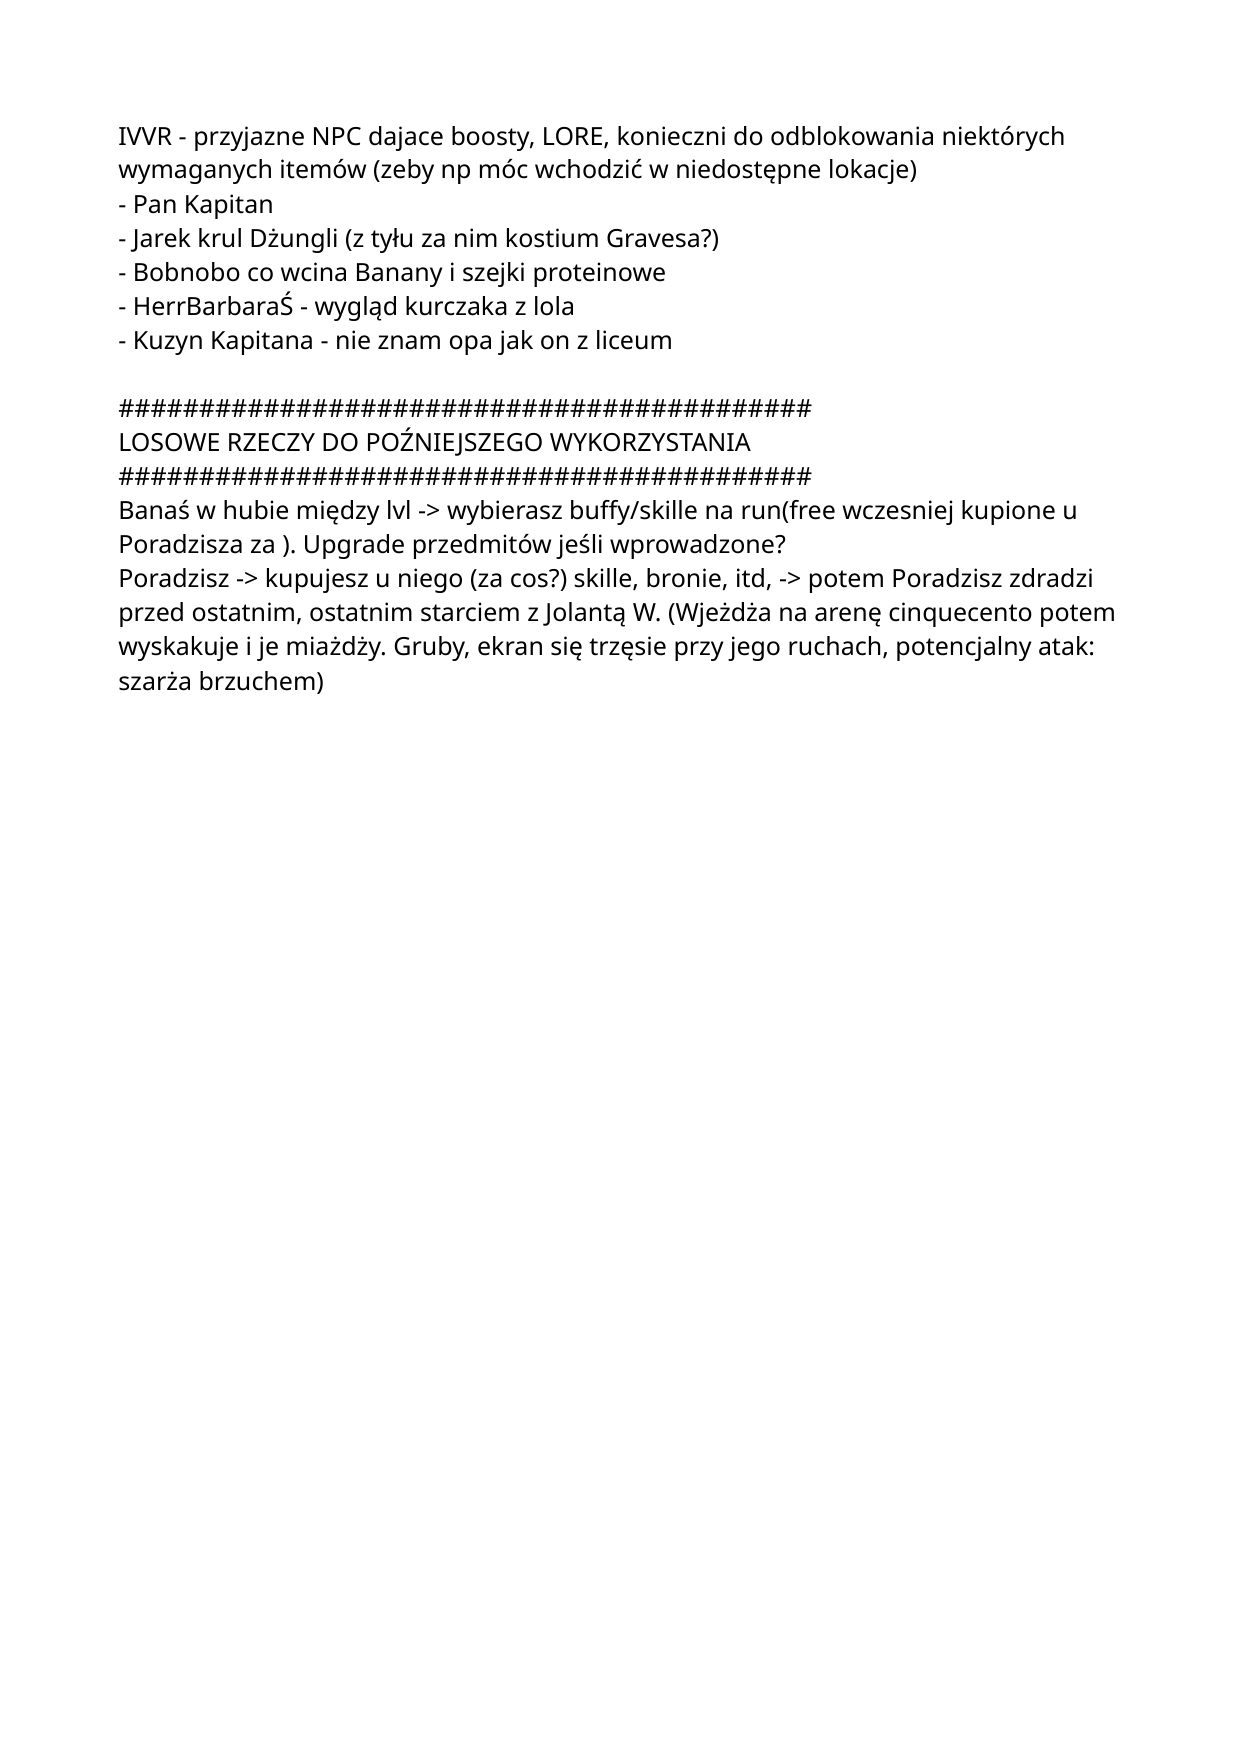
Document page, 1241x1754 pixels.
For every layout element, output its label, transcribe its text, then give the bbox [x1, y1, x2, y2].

text - Bobnobo co wcina Banany i szejki proteinowe [118, 254, 1122, 288]
text IVVR - przyjazne NPC dajace boosty, LORE, konieczni do odblokowania niektórych wymaganych itemów (zeby np móc wchodzić w niedostępne lokacje) [118, 118, 1122, 186]
text ########################################### [118, 459, 1122, 493]
text ########################################### [118, 391, 1122, 425]
text - Jarek krul Dżungli (z tyłu za nim kostium Gravesa?) [118, 220, 1122, 254]
text Banaś w hubie między lvl -> wybierasz buffy/skille na run(free wczesniej kupione u Poradzisza za ). Upgrade przedmitów jeśli wprowadzone? [118, 493, 1122, 561]
text - Kuzyn Kapitana - nie znam opa jak on z liceum [118, 322, 1122, 357]
text Poradzisz -> kupujesz u niego (za cos?) skille, bronie, itd, -> potem Poradzisz zdradzi przed ostatnim, ostatnim starciem z Jolantą W. (Wjeżdża na arenę cinquecento potem wyskakuje i je miażdży. Gruby, ekran się trzęsie przy jego ruchach, potencjalny atak: szarża brzuchem) [118, 561, 1122, 697]
text - HerrBarbaraŚ - wygląd kurczaka z lola [118, 288, 1122, 322]
text LOSOWE RZECZY DO POŹNIEJSZEGO WYKORZYSTANIA [118, 425, 1122, 459]
text - Pan Kapitan [118, 186, 1122, 220]
